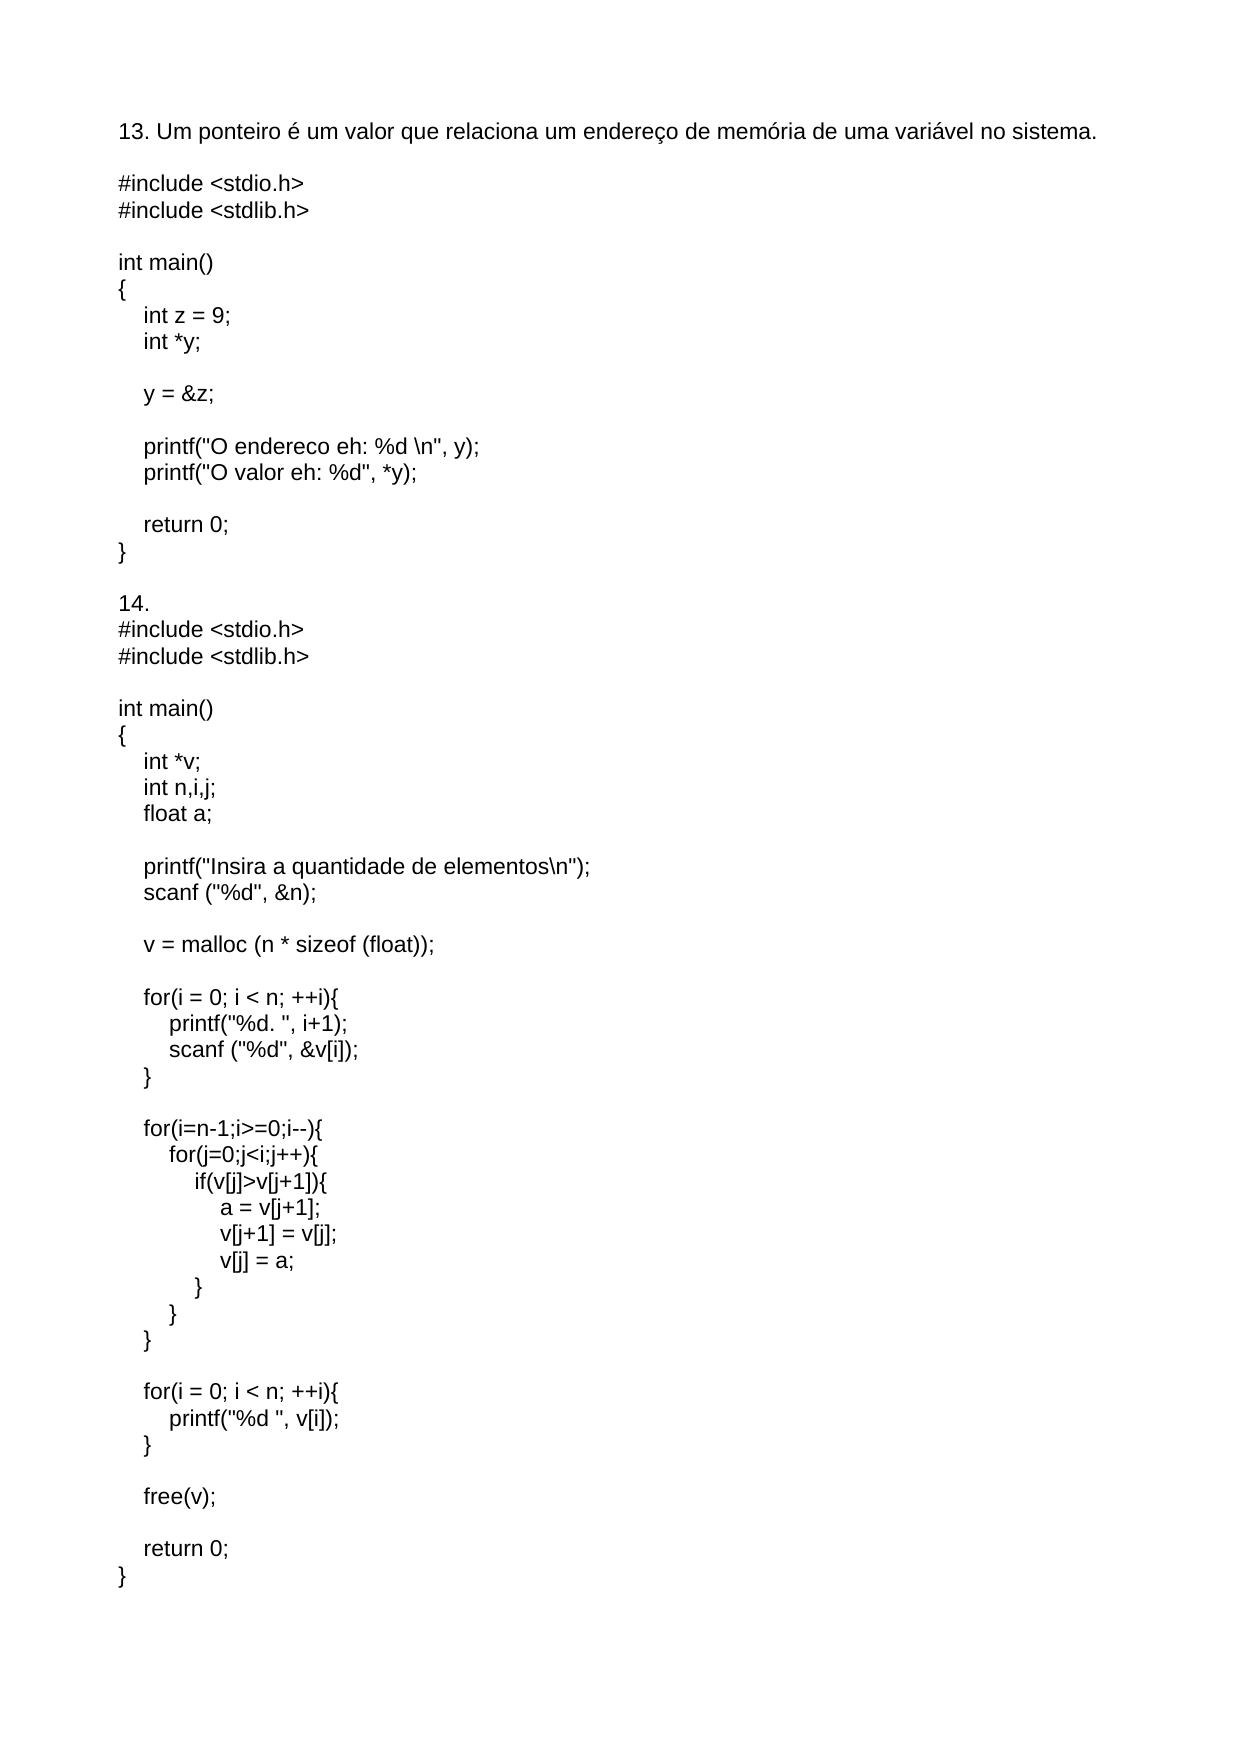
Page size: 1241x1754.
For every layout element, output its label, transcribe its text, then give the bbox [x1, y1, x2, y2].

text int main() [118, 249, 1122, 275]
text #include <stdlib.h> [118, 197, 1122, 223]
text int z = 9; [118, 302, 1122, 328]
text for(i = 0; i < n; ++i){ [118, 1378, 1122, 1404]
text 13. Um ponteiro é um valor que relaciona um endereço de memória de uma variável no sistema. [118, 118, 1122, 144]
text printf("O valor eh: %d", *y); [118, 459, 1122, 485]
text for(i = 0; i < n; ++i){ [118, 984, 1122, 1010]
text } [118, 1431, 1122, 1457]
text y = &z; [118, 380, 1122, 407]
text } [118, 1273, 1122, 1299]
text return 0; [118, 1535, 1122, 1562]
text printf("O endereco eh: %d \n", y); [118, 433, 1122, 459]
text { [118, 721, 1122, 748]
text v[j] = a; [118, 1247, 1122, 1273]
text int main() [118, 695, 1122, 721]
text } [118, 1063, 1122, 1089]
text } [118, 1562, 1122, 1588]
text for(j=0;j<i;j++){ [118, 1141, 1122, 1168]
text if(v[j]>v[j+1]){ [118, 1168, 1122, 1194]
text return 0; [118, 511, 1122, 538]
text printf("%d ", v[i]); [118, 1404, 1122, 1431]
text int n,i,j; [118, 774, 1122, 800]
text for(i=n-1;i>=0;i--){ [118, 1115, 1122, 1141]
text float a; [118, 800, 1122, 827]
text } [118, 538, 1122, 564]
text int *y; [118, 328, 1122, 354]
text } [118, 1326, 1122, 1352]
text #include <stdlib.h> [118, 643, 1122, 669]
text { [118, 275, 1122, 302]
text #include <stdio.h> [118, 170, 1122, 197]
text 14. [118, 590, 1122, 616]
text v[j+1] = v[j]; [118, 1220, 1122, 1247]
text scanf ("%d", &n); [118, 879, 1122, 905]
text v = malloc (n * sizeof (float)); [118, 931, 1122, 958]
text printf("Insira a quantidade de elementos\n"); [118, 853, 1122, 879]
text printf("%d. ", i+1); [118, 1010, 1122, 1036]
text #include <stdio.h> [118, 616, 1122, 643]
text free(v); [118, 1483, 1122, 1509]
text int *v; [118, 748, 1122, 774]
text } [118, 1299, 1122, 1326]
text a = v[j+1]; [118, 1194, 1122, 1220]
text scanf ("%d", &v[i]); [118, 1036, 1122, 1063]
